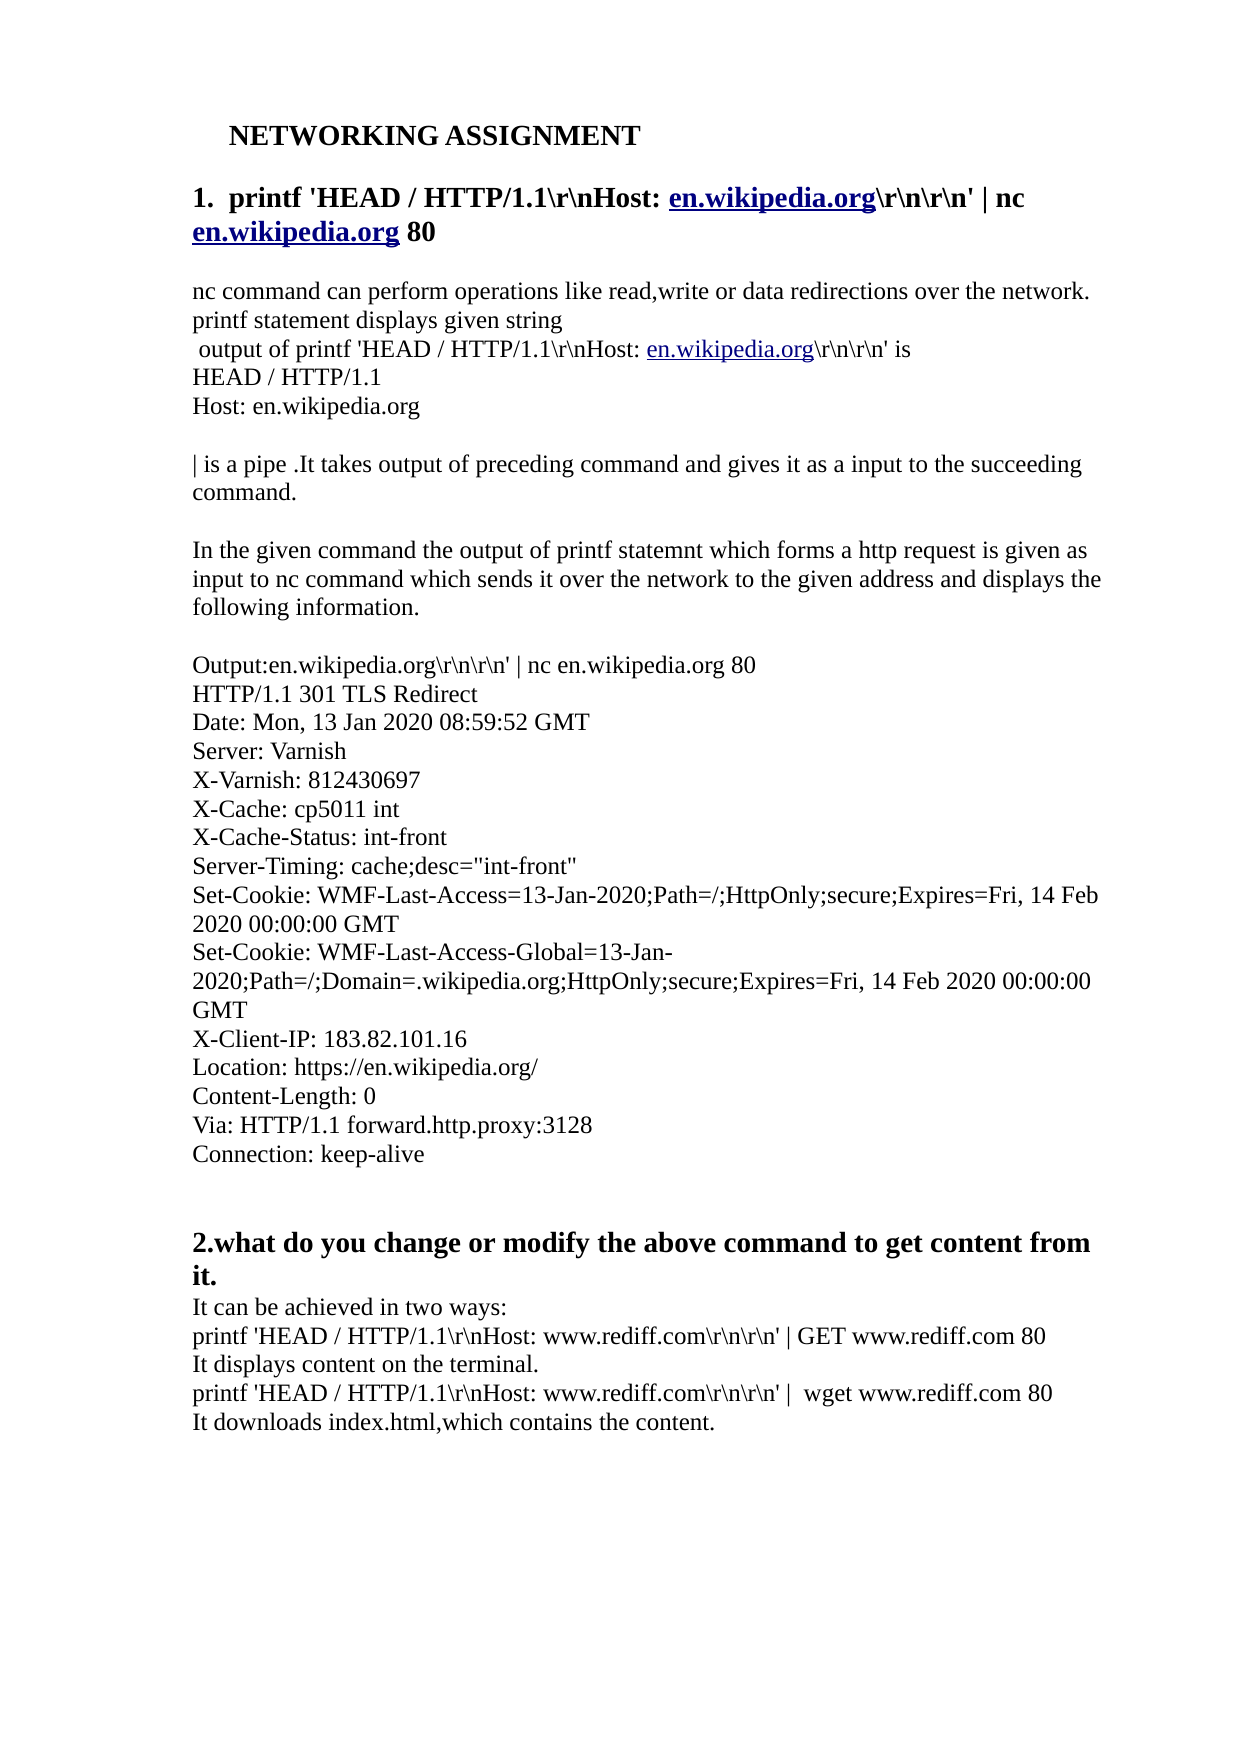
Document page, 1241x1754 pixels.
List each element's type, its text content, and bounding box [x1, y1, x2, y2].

text It displays content on the terminal. [192, 1349, 1122, 1378]
text HEAD / HTTP/1.1 [192, 362, 1122, 391]
text Location: https://en.wikipedia.org/ [192, 1052, 1122, 1081]
text nc command can perform operations like read,write or data redirections over the network. [192, 276, 1122, 305]
text printf 'HEAD / HTTP/1.1\r\nHost: www.rediff.com\r\n\r\n' | wget www.rediff.com 80 [192, 1378, 1122, 1407]
text NETWORKING ASSIGNMENT [192, 118, 1122, 152]
text X-Cache: cp5011 int [192, 794, 1122, 822]
text Output:en.wikipedia.org\r\n\r\n' | nc en.wikipedia.org 80 [192, 650, 1122, 679]
text Server-Timing: cache;desc="int-front" [192, 851, 1122, 880]
text Date: Mon, 13 Jan 2020 08:59:52 GMT [192, 707, 1122, 736]
text Host: en.wikipedia.org [192, 391, 1122, 420]
text X-Cache-Status: int-front [192, 822, 1122, 851]
text In the given command the output of printf statemnt which forms a http request is given as input to nc command which sends it over the network to the given address and displays the following information. [192, 535, 1122, 621]
text Server: Varnish [192, 736, 1122, 765]
text printf 'HEAD / HTTP/1.1\r\nHost: www.rediff.com\r\n\r\n' | GET www.rediff.com 80 [192, 1321, 1122, 1349]
text It downloads index.html,which contains the content. [192, 1407, 1122, 1436]
text It can be achieved in two ways: [192, 1292, 1122, 1321]
text Set-Cookie: WMF-Last-Access-Global=13-Jan-2020;Path=/;Domain=.wikipedia.org;HttpOnly;secure;Expires=Fri, 14 Feb 2020 00:00:00 GMT [192, 937, 1122, 1024]
text Set-Cookie: WMF-Last-Access=13-Jan-2020;Path=/;HttpOnly;secure;Expires=Fri, 14 Feb 2020 00:00:00 GMT [192, 880, 1122, 937]
text X-Client-IP: 183.82.101.16 [192, 1024, 1122, 1052]
text output of printf 'HEAD / HTTP/1.1\r\nHost: en.wikipedia.org\r\n\r\n' is [192, 334, 1122, 362]
text 2.what do you change or modify the above command to get content from it. [192, 1225, 1122, 1292]
text Connection: keep-alive [192, 1139, 1122, 1167]
text X-Varnish: 812430697 [192, 765, 1122, 794]
text 1. printf 'HEAD / HTTP/1.1\r\nHost: en.wikipedia.org\r\n\r\n' | nc en.wikipedia.org 80 [192, 180, 1122, 247]
text printf statement displays given string [192, 305, 1122, 334]
text HTTP/1.1 301 TLS Redirect [192, 679, 1122, 707]
text Content-Length: 0 [192, 1081, 1122, 1110]
text Via: HTTP/1.1 forward.http.proxy:3128 [192, 1110, 1122, 1139]
text | is a pipe .It takes output of preceding command and gives it as a input to the succeeding command. [192, 449, 1122, 506]
